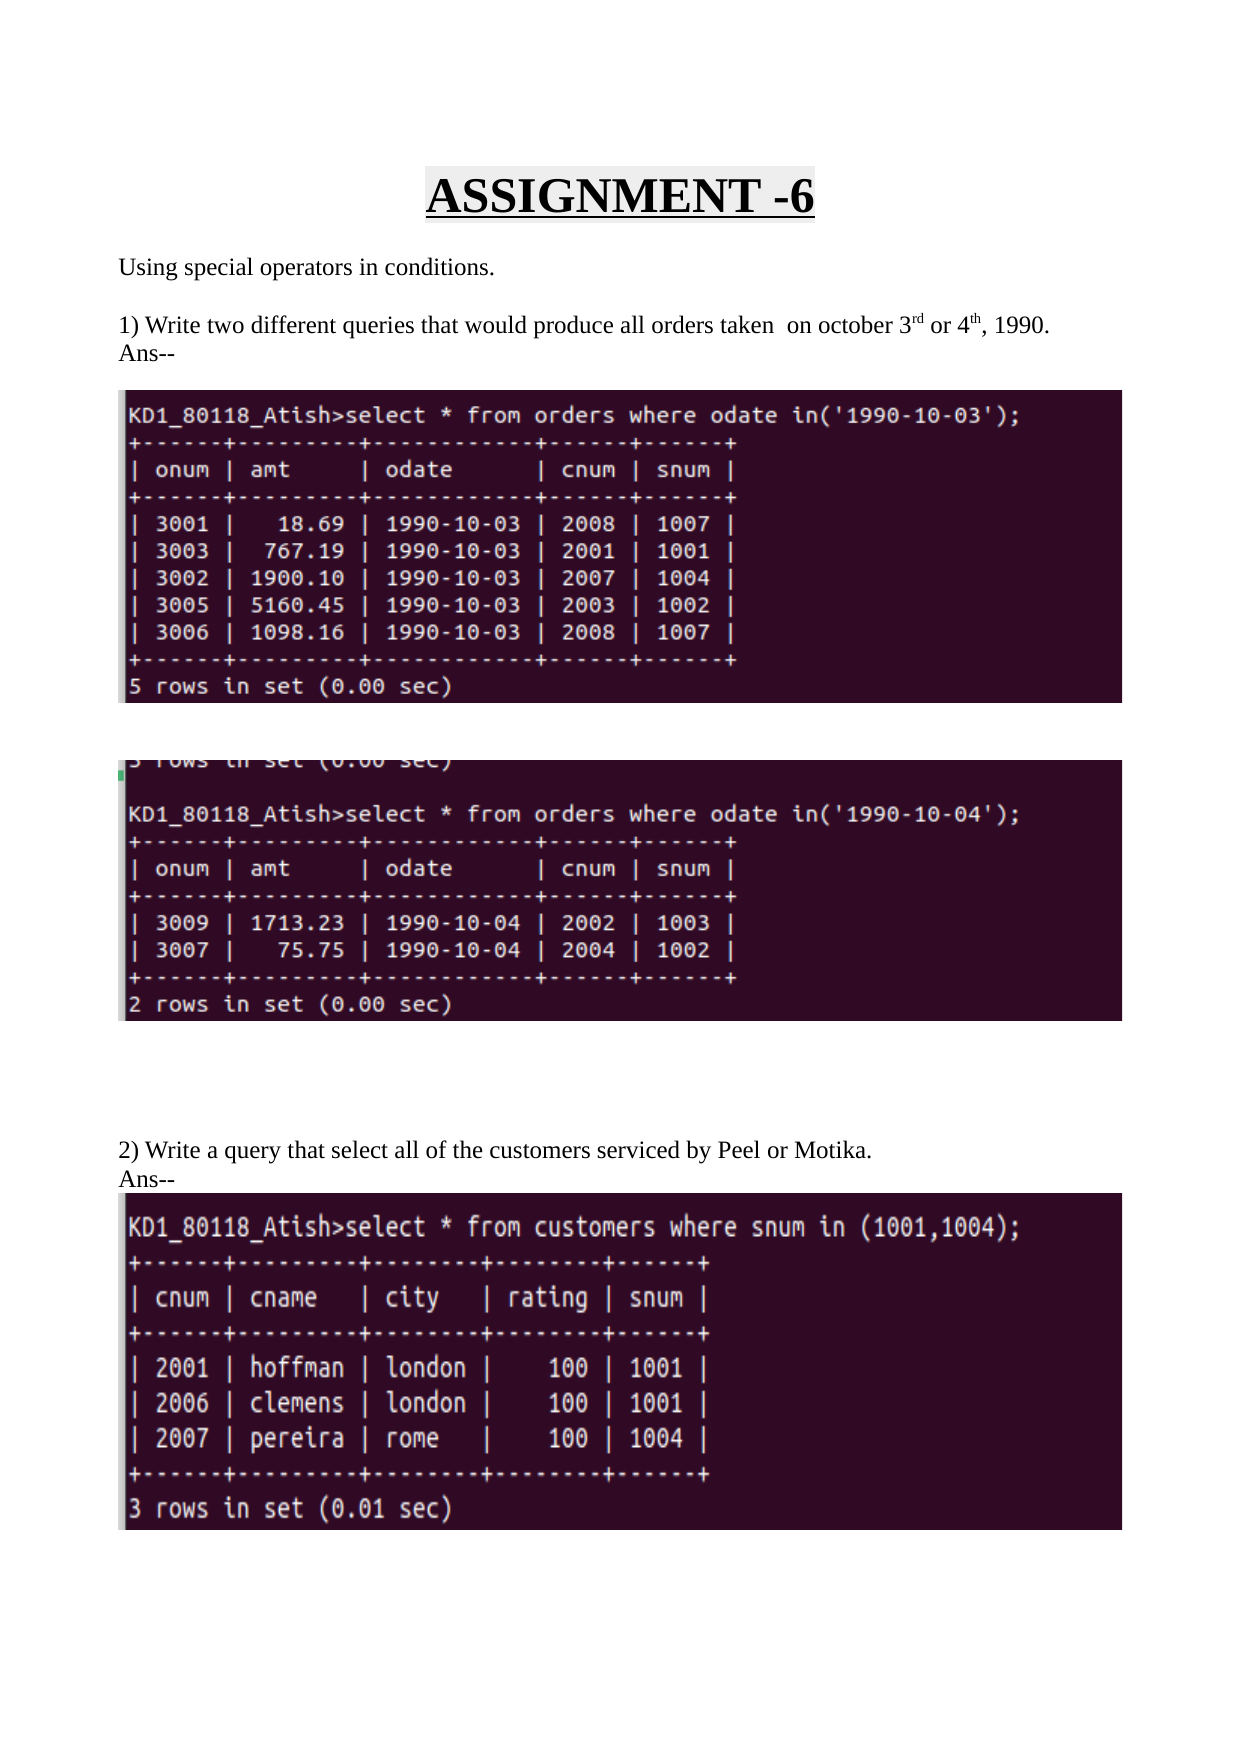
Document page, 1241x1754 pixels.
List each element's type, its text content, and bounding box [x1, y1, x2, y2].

picture [118, 390, 1123, 703]
text Ans-- [118, 338, 1122, 367]
picture [118, 760, 1123, 1021]
text ASSIGNMENT -6 [118, 166, 1122, 223]
picture [118, 1193, 1123, 1530]
text 1) Write two different queries that would produce all orders taken on october 3rd or 4th, 1990. [118, 310, 1122, 338]
text Ans-- [118, 1164, 1122, 1193]
text 2) Write a query that select all of the customers serviced by Peel or Motika. [118, 1136, 1122, 1164]
text Using special operators in conditions. [118, 252, 1122, 281]
